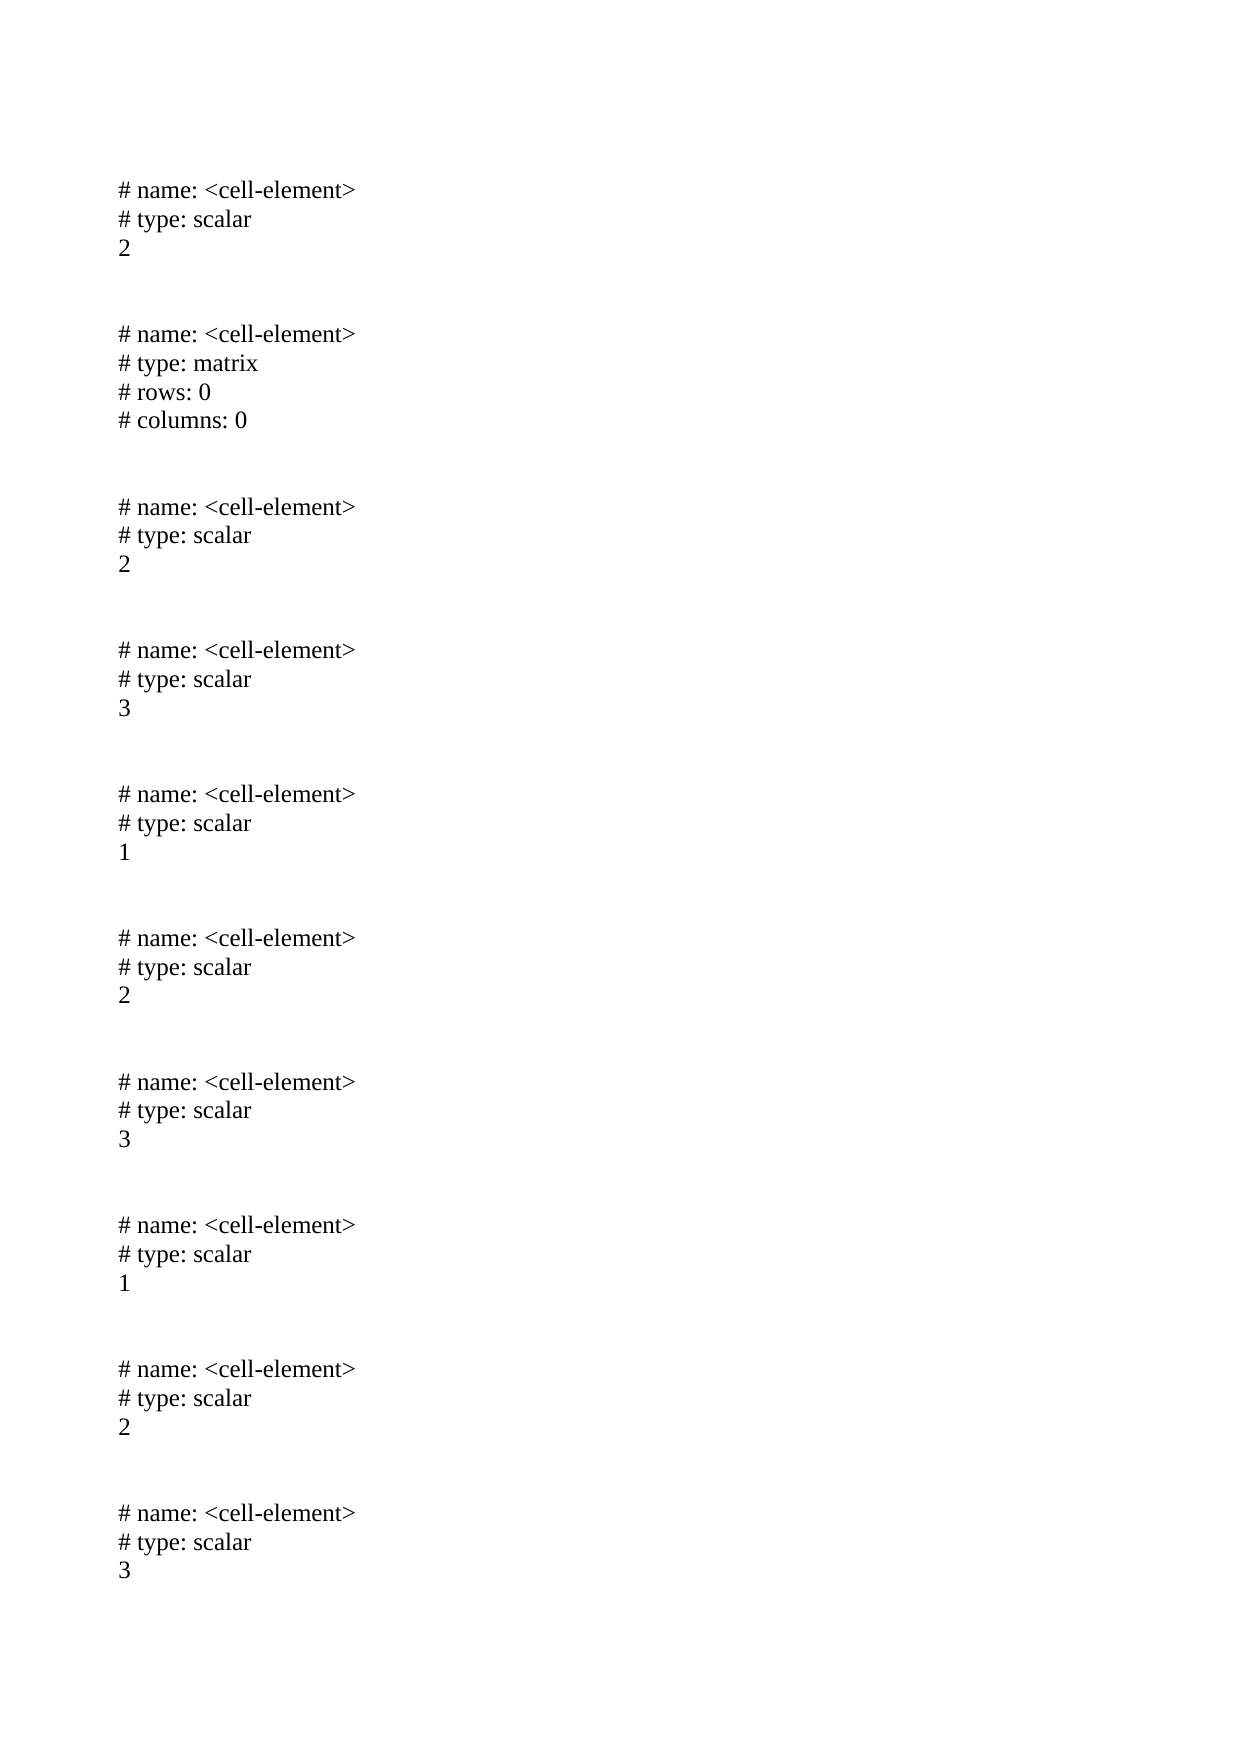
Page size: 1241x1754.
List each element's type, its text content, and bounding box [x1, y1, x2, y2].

text # type: scalar [118, 204, 1122, 233]
text # rows: 0 [118, 377, 1122, 406]
text # name: <cell-element> [118, 176, 1122, 204]
text # name: <cell-element> [118, 319, 1122, 348]
text 2 [118, 981, 1122, 1009]
text 3 [118, 1124, 1122, 1153]
text # columns: 0 [118, 406, 1122, 434]
text 2 [118, 1412, 1122, 1441]
text 2 [118, 549, 1122, 578]
text # name: <cell-element> [118, 923, 1122, 952]
text # name: <cell-element> [118, 779, 1122, 808]
text # name: <cell-element> [118, 1211, 1122, 1239]
text 1 [118, 837, 1122, 866]
text 1 [118, 1268, 1122, 1297]
text 3 [118, 1556, 1122, 1584]
text # type: scalar [118, 1527, 1122, 1556]
text # type: scalar [118, 952, 1122, 981]
text # name: <cell-element> [118, 492, 1122, 521]
text # type: scalar [118, 521, 1122, 549]
text # name: <cell-element> [118, 1067, 1122, 1096]
text # type: scalar [118, 664, 1122, 693]
text # type: scalar [118, 808, 1122, 837]
text # type: matrix [118, 348, 1122, 377]
text # name: <cell-element> [118, 1354, 1122, 1383]
text # name: <cell-element> [118, 1498, 1122, 1527]
text 2 [118, 233, 1122, 262]
text # type: scalar [118, 1383, 1122, 1412]
text # type: scalar [118, 1096, 1122, 1124]
text # name: <cell-element> [118, 636, 1122, 664]
text 3 [118, 693, 1122, 722]
text # type: scalar [118, 1239, 1122, 1268]
